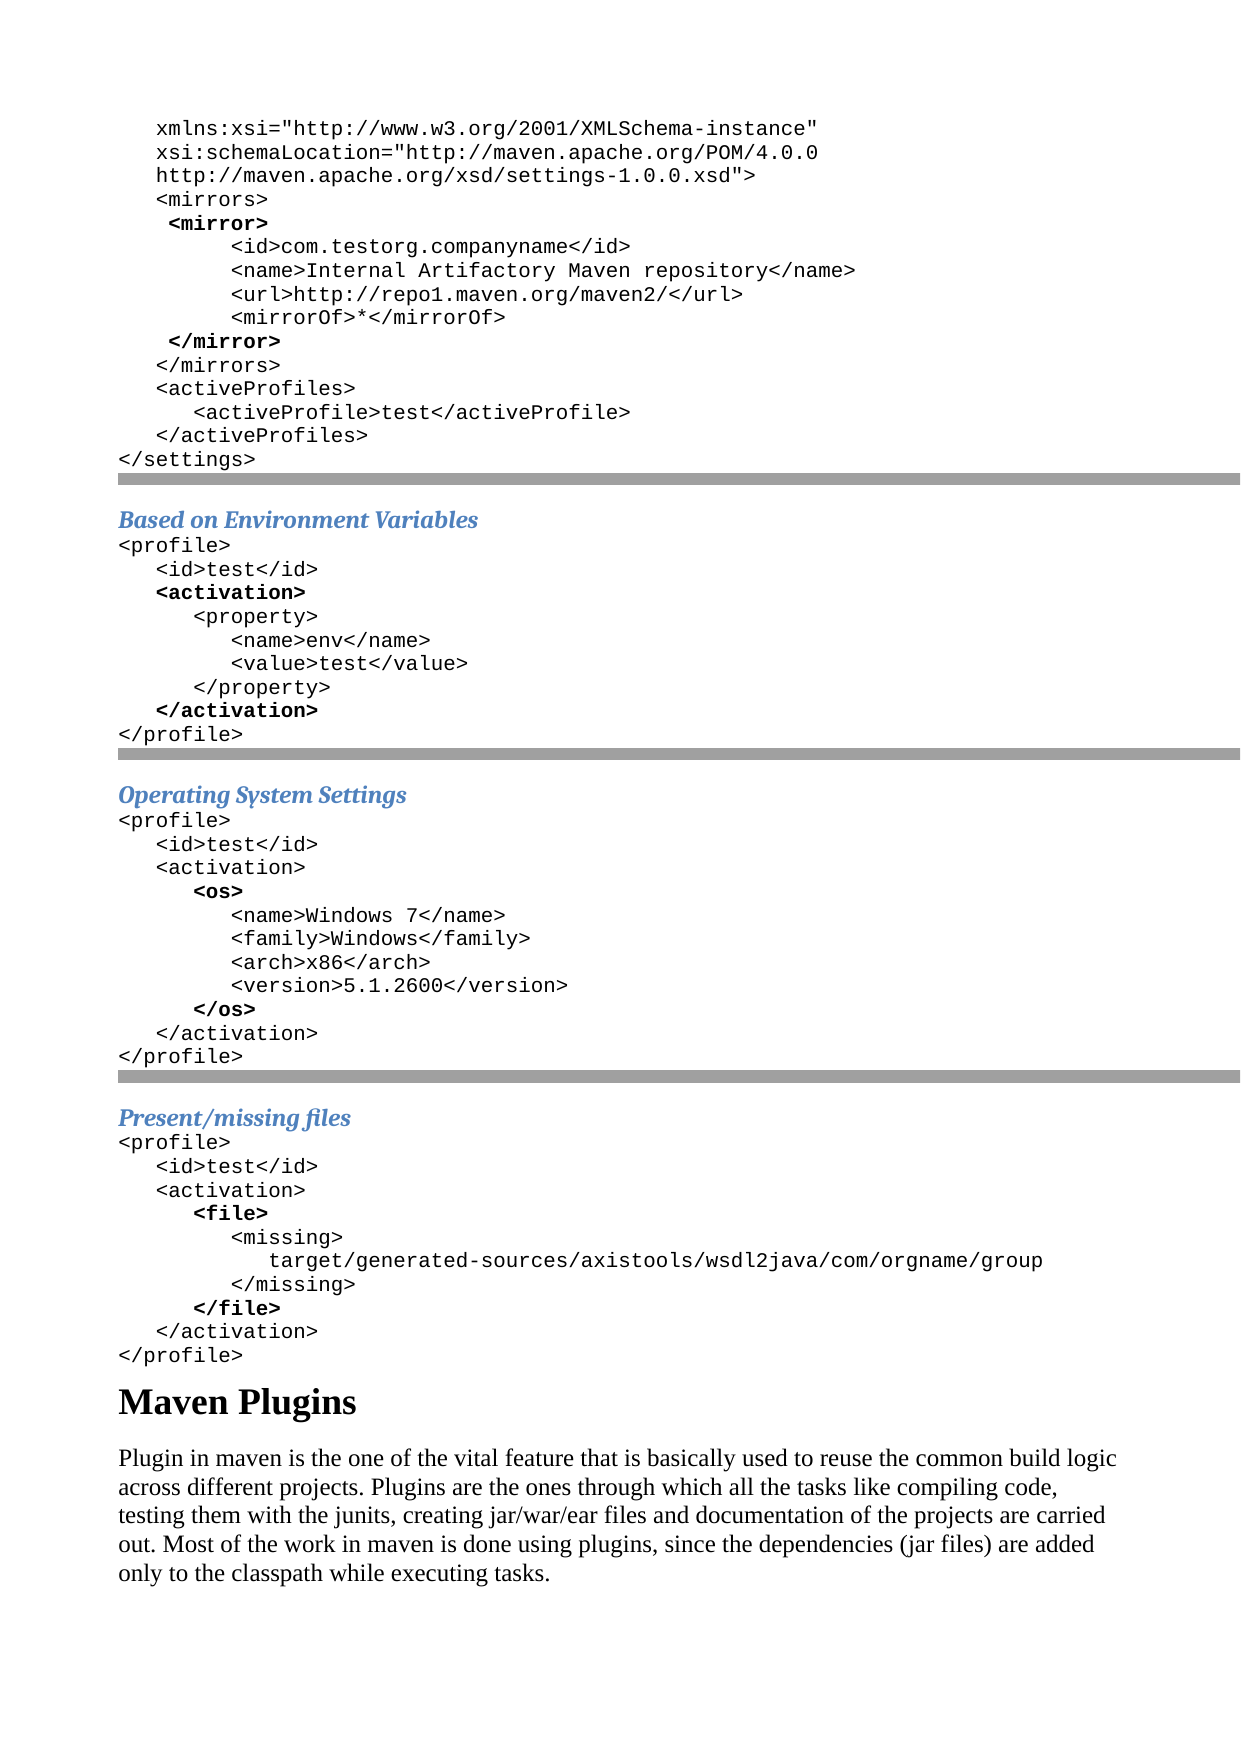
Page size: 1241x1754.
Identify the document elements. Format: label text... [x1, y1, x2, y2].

text </settings> [118, 449, 1122, 473]
text <arch>x86</arch> [118, 952, 1122, 976]
text <name>Internal Artifactory Maven repository</name> [118, 260, 1122, 284]
text <value>test</value> [118, 653, 1122, 677]
text </missing> [118, 1274, 1122, 1298]
text <family>Windows</family> [118, 928, 1122, 952]
text <mirrorOf>*</mirrorOf> [118, 307, 1122, 331]
text <mirrors> [118, 189, 1122, 213]
text </profile> [118, 1046, 1122, 1070]
text <file> [118, 1203, 1122, 1227]
text <id>com.testorg.companyname</id> [118, 236, 1122, 260]
text <profile> [118, 810, 1122, 834]
subtitle Operating System Settings [118, 781, 1122, 810]
text <profile> [118, 1132, 1122, 1156]
text </mirrors> [118, 354, 1122, 378]
text </property> [118, 677, 1122, 701]
text xsi:schemaLocation="http://maven.apache.org/POM/4.0.0 [118, 142, 1122, 165]
text <id>test</id> [118, 834, 1122, 857]
text <version>5.1.2600</version> [118, 976, 1122, 999]
text </os> [118, 999, 1122, 1023]
text <id>test</id> [118, 1156, 1122, 1179]
text Plugin in maven is the one of the vital feature that is basically used to reuse the common build logic across different projects. Plugins are the ones through which all the tasks like compiling code, testing them with the junits, creating jar/war/ear files and documentation of the projects are carried out. Most of the work in maven is done using plugins, since the dependencies (jar files) are added only to the classpath while executing tasks. [118, 1443, 1122, 1587]
text <name>env</name> [118, 629, 1122, 653]
text <id>test</id> [118, 559, 1122, 582]
text </file> [118, 1298, 1122, 1321]
subtitle Based on Environment Variables [118, 506, 1122, 535]
text <os> [118, 881, 1122, 904]
text <profile> [118, 535, 1122, 559]
text <property> [118, 606, 1122, 629]
text <activation> [118, 857, 1122, 881]
text </activation> [118, 1023, 1122, 1046]
text </profile> [118, 1345, 1122, 1369]
text </activation> [118, 1321, 1122, 1345]
text </activation> [118, 701, 1122, 724]
subtitle Maven Plugins [118, 1379, 1122, 1422]
text <name>Windows 7</name> [118, 904, 1122, 928]
text <activeProfiles> [118, 378, 1122, 402]
text target/generated-sources/axistools/wsdl2java/com/orgname/group [118, 1251, 1122, 1274]
text <activeProfile>test</activeProfile> [118, 402, 1122, 426]
text </profile> [118, 724, 1122, 748]
text </mirror> [118, 331, 1122, 354]
text <mirror> [118, 213, 1122, 236]
text http://maven.apache.org/xsd/settings-1.0.0.xsd"> [118, 165, 1122, 189]
subtitle Present/missing files [118, 1103, 1122, 1132]
text </activeProfiles> [118, 426, 1122, 449]
text <missing> [118, 1227, 1122, 1251]
text <activation> [118, 582, 1122, 606]
text xmlns:xsi="http://www.w3.org/2001/XMLSchema-instance" [118, 118, 1122, 142]
text <url>http://repo1.maven.org/maven2/</url> [118, 284, 1122, 307]
text <activation> [118, 1179, 1122, 1203]
